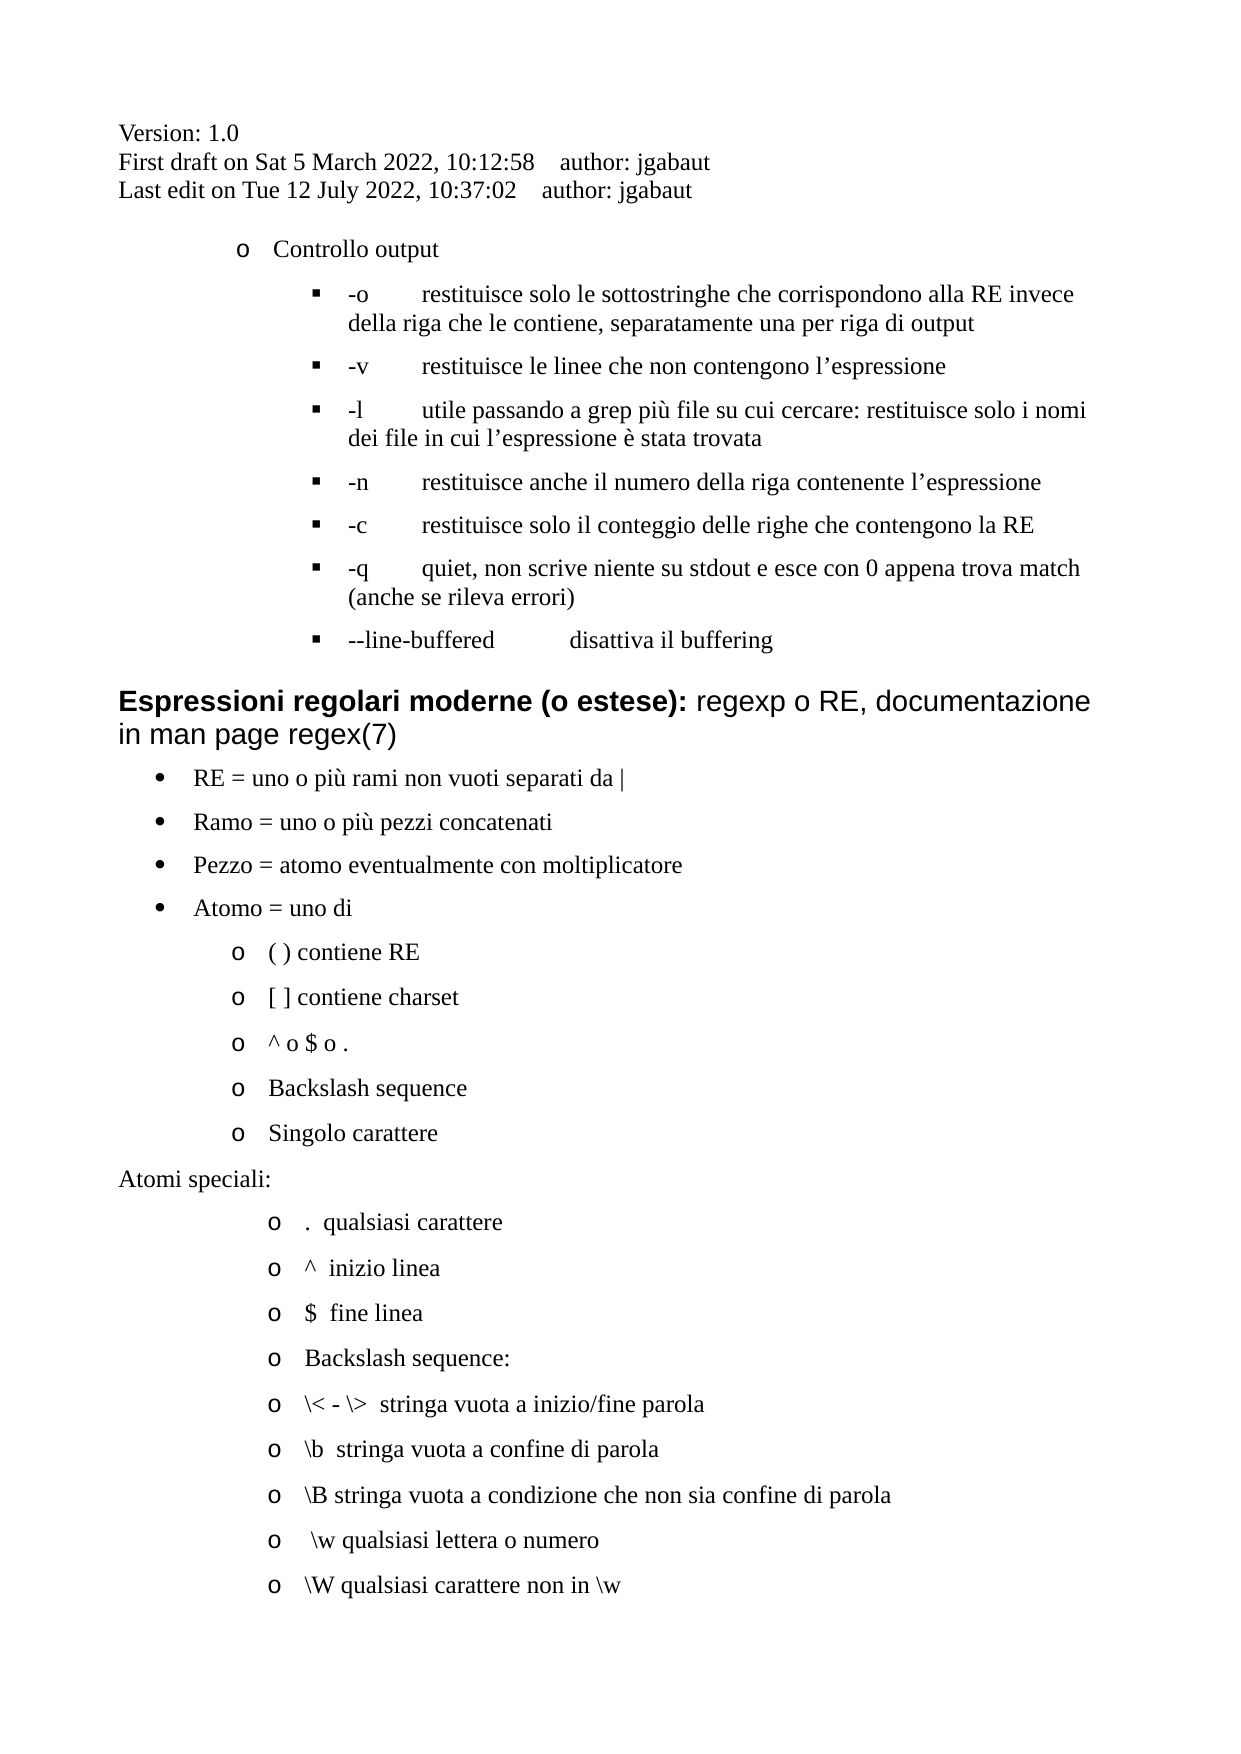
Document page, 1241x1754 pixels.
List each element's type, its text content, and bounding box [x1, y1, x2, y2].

list Controllo output [235, 234, 1122, 265]
list -v restituisce le linee che non contengono l’espressione [310, 351, 1122, 380]
list . qualsiasi carattere [267, 1207, 1122, 1238]
list Backslash sequence: [267, 1343, 1122, 1374]
list RE = uno o più rami non vuoti separati da | [156, 763, 1122, 792]
list Backslash sequence [231, 1073, 1122, 1104]
list \< - \> stringa vuota a inizio/fine parola [267, 1389, 1122, 1420]
list $ fine linea [267, 1298, 1122, 1329]
list -q quiet, non scrive niente su stdout e esce con 0 appena trova match (anche se rileva errori) [310, 553, 1122, 611]
list Atomo = uno di [156, 893, 1122, 922]
list -n restituisce anche il numero della riga contenente l’espressione [310, 467, 1122, 496]
list ^ o $ o . [231, 1028, 1122, 1058]
list [ ] contiene charset [231, 982, 1122, 1013]
list Ramo = uno o più pezzi concatenati [156, 807, 1122, 836]
list Pezzo = atomo eventualmente con moltiplicatore [156, 850, 1122, 879]
list \w qualsiasi lettera o numero [267, 1525, 1122, 1556]
list \B stringa vuota a condizione che non sia confine di parola [267, 1480, 1122, 1511]
list -l utile passando a grep più file su cui cercare: restituisce solo i nomi dei file in cui l’espressione è stata trovata [310, 395, 1122, 452]
list ( ) contiene RE [231, 937, 1122, 968]
list Singolo carattere [231, 1118, 1122, 1149]
list \b stringa vuota a confine di parola [267, 1434, 1122, 1465]
list \W qualsiasi carattere non in \w [267, 1571, 1122, 1601]
subtitle Espressioni regolari moderne (o estese): regexp o RE, documentazione in man page regex(7) [118, 683, 1122, 751]
list -o restituisce solo le sottostringhe che corrispondono alla RE invece della riga che le contiene, separatamente una per riga di output [310, 279, 1122, 337]
list ^ inizio linea [267, 1253, 1122, 1283]
list --line-buffered disattiva il buffering [310, 626, 1122, 654]
text Atomi speciali: [118, 1164, 1122, 1193]
list -c restituisce solo il conteggio delle righe che contengono la RE [310, 510, 1122, 539]
